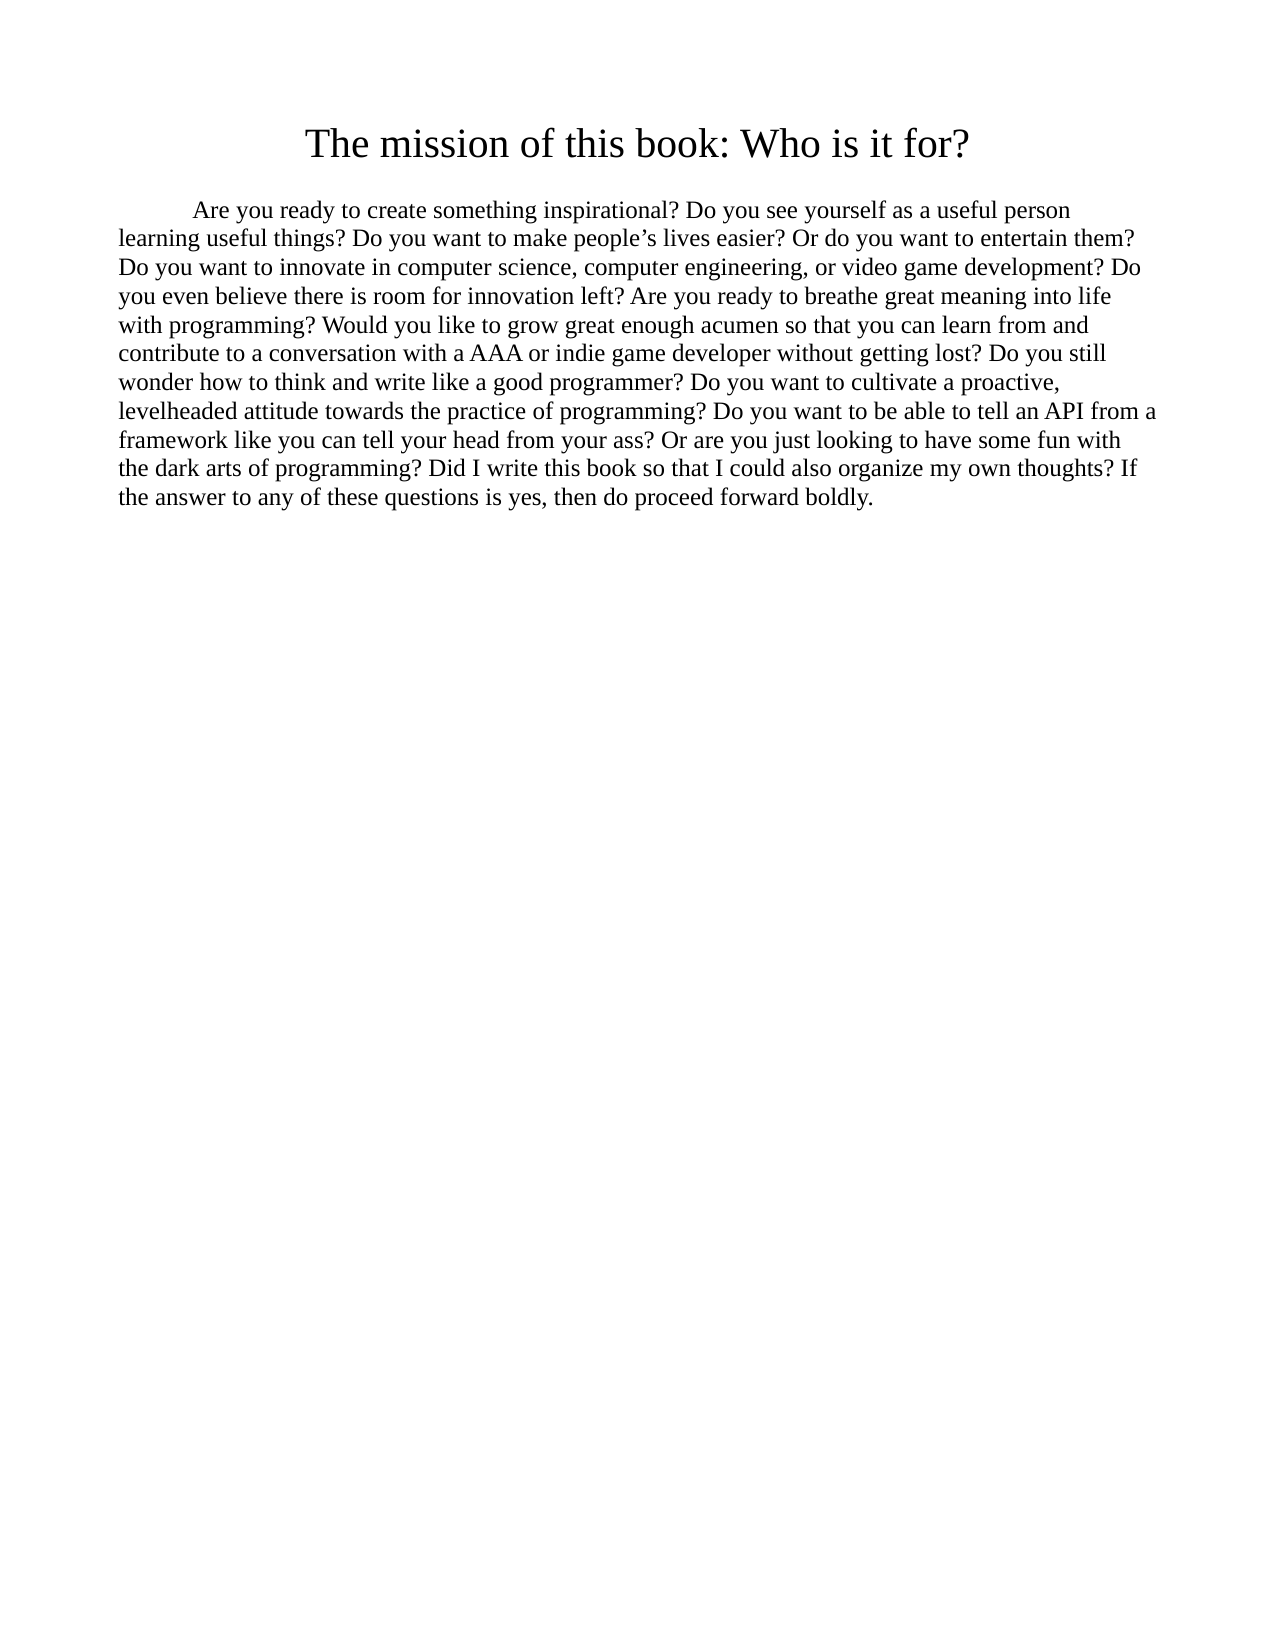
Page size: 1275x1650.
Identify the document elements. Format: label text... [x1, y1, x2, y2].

text Are you ready to create something inspirational? Do you see yourself as a useful person learning useful things? Do you want to make people’s lives easier? Or do you want to entertain them? Do you want to innovate in computer science, computer engineering, or video game development? Do you even believe there is room for innovation left? Are you ready to breathe great meaning into life with programming? Would you like to grow great enough acumen so that you can learn from and contribute to a conversation with a AAA or indie game developer without getting lost? Do you still wonder how to think and write like a good programmer? Do you want to cultivate a proactive, levelheaded attitude towards the practice of programming? Do you want to be able to tell an API from a framework like you can tell your head from your ass? Or are you just looking to have some fun with the dark arts of programming? Did I write this book so that I could also organize my own thoughts? If the answer to any of these questions is yes, then do proceed forward boldly. [118, 195, 1157, 511]
text The mission of this book: Who is it for? [118, 118, 1157, 166]
